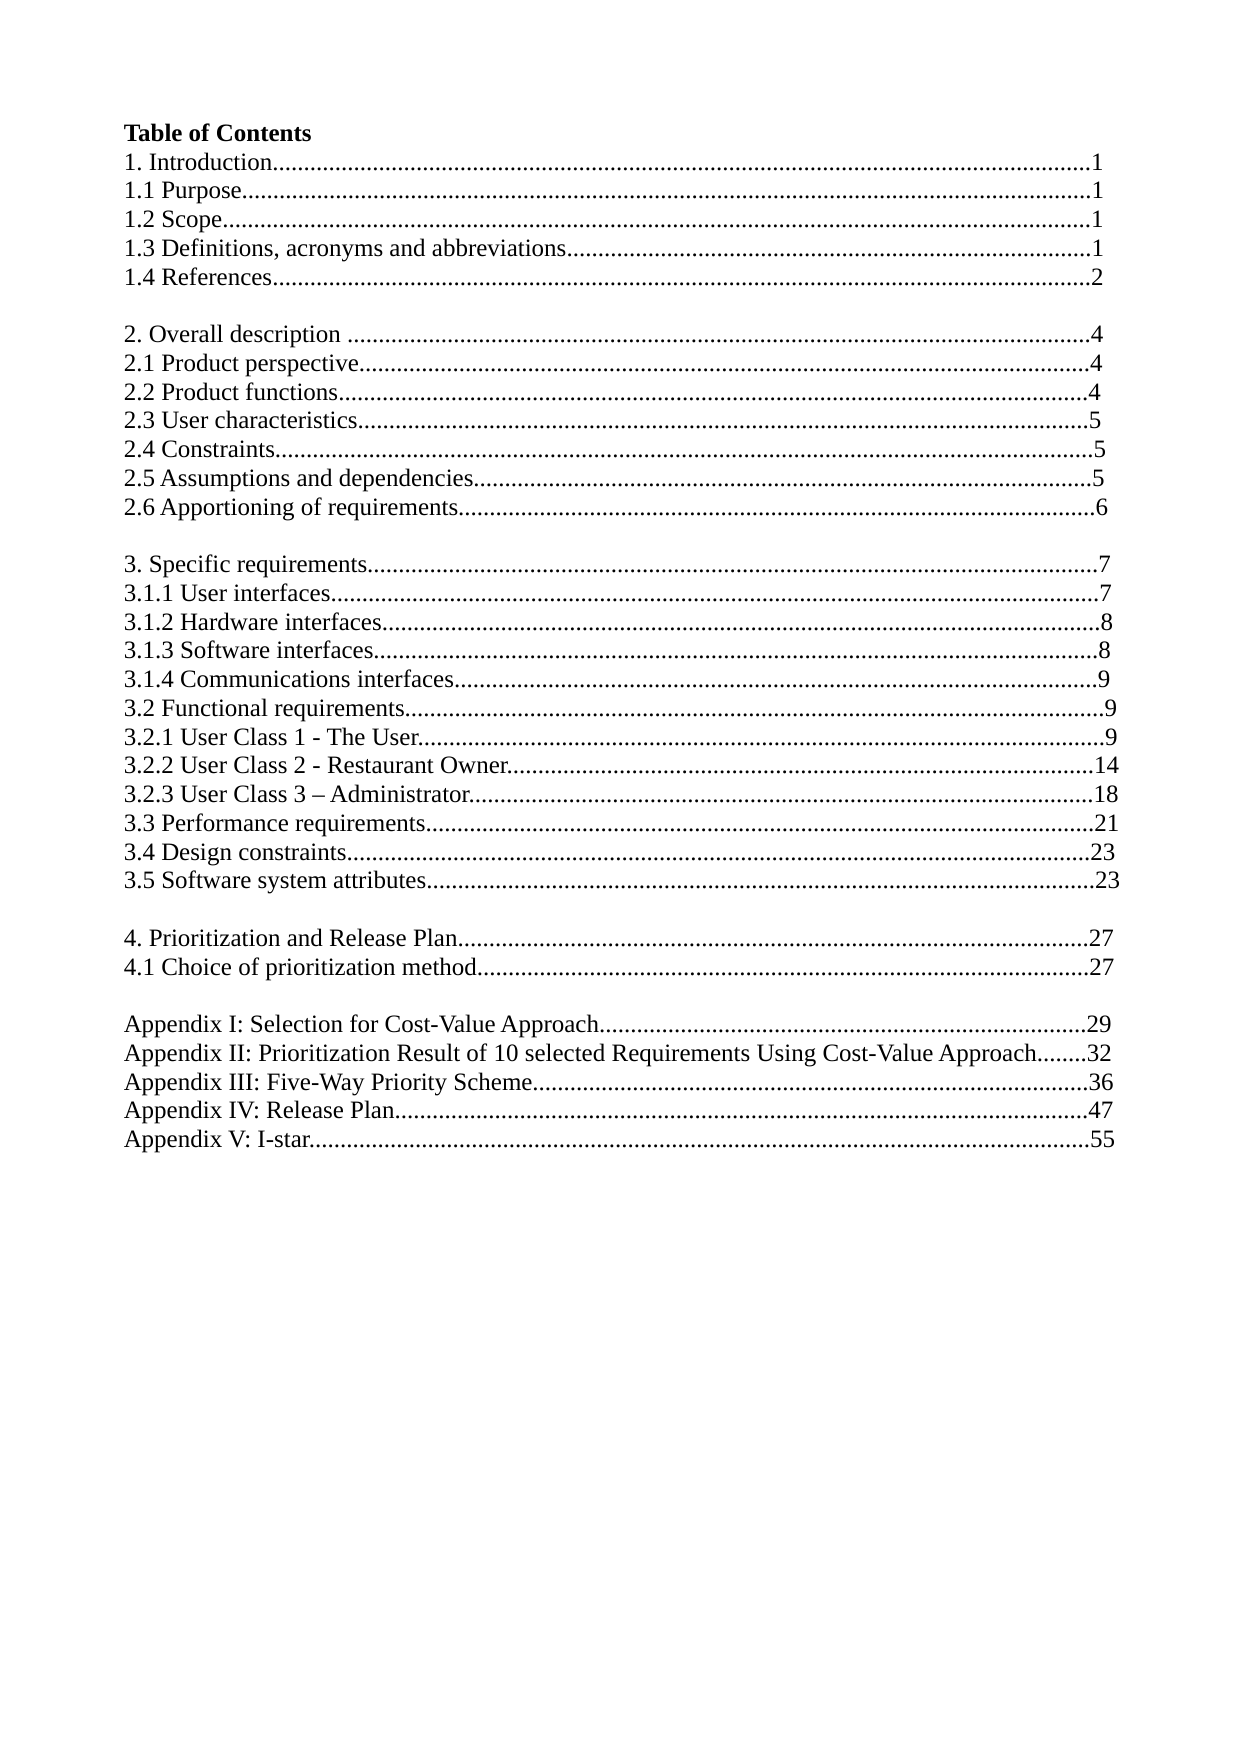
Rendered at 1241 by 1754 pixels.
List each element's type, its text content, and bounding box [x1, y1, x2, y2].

text Appendix III: Five-Way Priority Scheme.........................................................................................36 Appendix IV: Release Plan...............................................................................................................47 Appendix V: I-star.............................................................................................................................55 [123, 1067, 1123, 1153]
text Table of Contents [123, 118, 1123, 147]
text 4. Prioritization and Release Plan.....................................................................................................27 4.1 Choice of prioritization method..................................................................................................27 [123, 923, 1123, 981]
text 3. Specific requirements.....................................................................................................................7 3.1.1 User interfaces...........................................................................................................................7 3.1.2 Hardware interfaces...................................................................................................................8 3.1.3 Software interfaces....................................................................................................................8 3.1.4 Communications interfaces.......................................................................................................9 3.2 Functional requirements................................................................................................................9 3.2.1 User Class 1 - The User..............................................................................................................9 3.2.2 User Class 2 - Restaurant Owner..............................................................................................14 3.2.3 User Class 3 – Administrator....................................................................................................18 3.3 Performance requirements...........................................................................................................21 3.4 Design constraints.......................................................................................................................23 3.5 Software system attributes...........................................................................................................23 [123, 549, 1123, 894]
text 2. Overall description .......................................................................................................................4 2.1 Product perspective.....................................................................................................................4 2.2 Product functions........................................................................................................................4 2.3 User characteristics.....................................................................................................................5 2.4 Constraints...................................................................................................................................5 2.5 Assumptions and dependencies...................................................................................................5 2.6 Apportioning of requirements......................................................................................................6 [123, 319, 1123, 521]
text 1. Introduction...................................................................................................................................1 1.1 Purpose........................................................................................................................................1 1.2 Scope...........................................................................................................................................1 1.3 Definitions, acronyms and abbreviations....................................................................................1 [123, 147, 1123, 262]
text Appendix I: Selection for Cost-Value Approach..............................................................................29 Appendix II: Prioritization Result of 10 selected Requirements Using Cost-Value Approach........32 [123, 1009, 1123, 1067]
text 1.4 References...................................................................................................................................2 [123, 262, 1123, 291]
